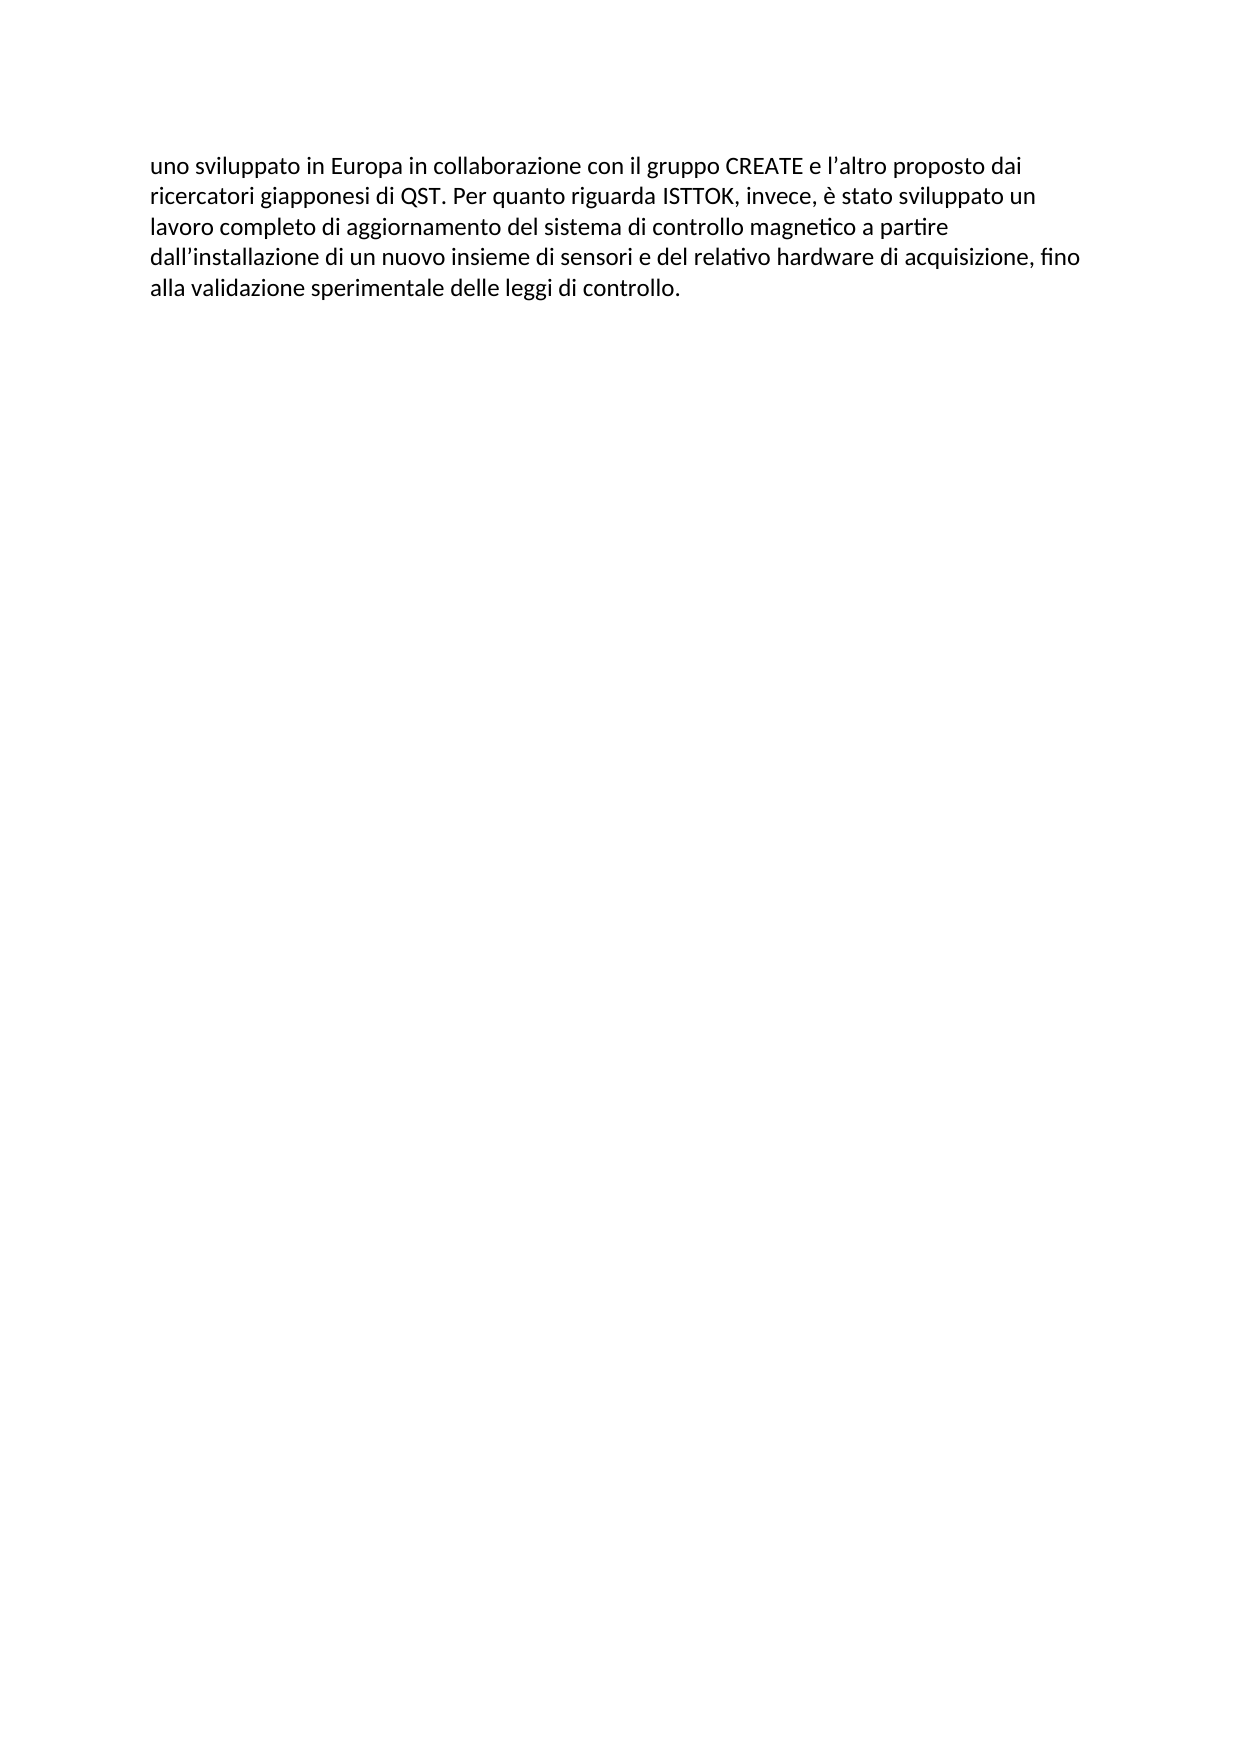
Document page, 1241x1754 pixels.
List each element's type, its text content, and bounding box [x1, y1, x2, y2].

text uno sviluppato in Europa in collaborazione con il gruppo CREATE e l’altro proposto dai ricercatori giapponesi di QST. Per quanto riguarda ISTTOK, invece, è stato sviluppato un lavoro completo di aggiornamento del sistema di controllo magnetico a partire dall’installazione di un nuovo insieme di sensori e del relativo hardware di acquisizione, fino alla validazione sperimentale delle leggi di controllo. [150, 150, 1090, 303]
